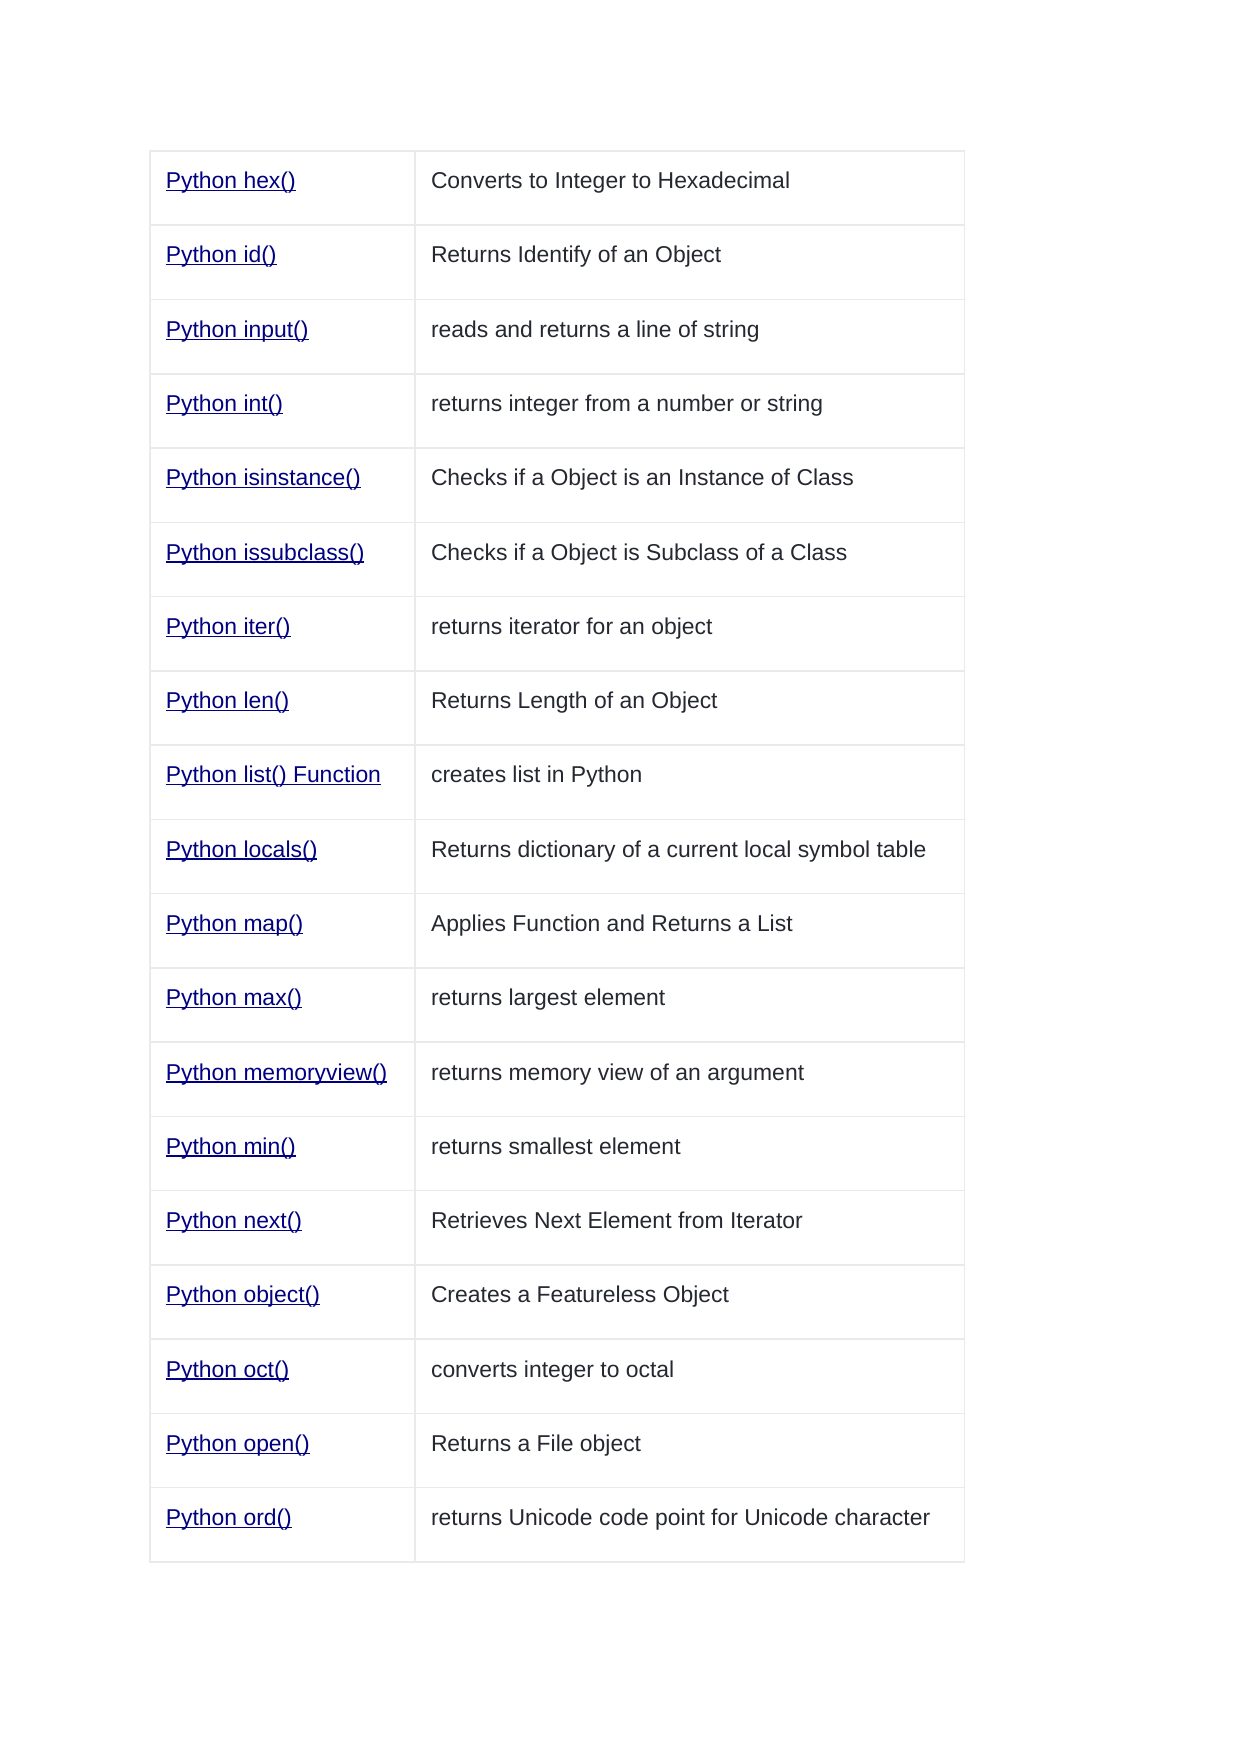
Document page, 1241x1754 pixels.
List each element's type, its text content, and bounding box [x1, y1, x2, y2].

table_cell Python input() [151, 300, 414, 373]
table_cell returns integer from a number or string [416, 375, 964, 447]
table_cell returns memory view of an argument [416, 1043, 964, 1116]
table_cell Converts to Integer to Hexadecimal [416, 152, 964, 224]
table_cell Creates a Featureless Object [416, 1266, 964, 1338]
table_cell Python list() Function [151, 746, 414, 818]
table_cell Python object() [151, 1266, 414, 1338]
table_cell Returns a File object [416, 1414, 964, 1487]
table_cell Python map() [151, 894, 414, 967]
table_cell Python locals() [151, 820, 414, 893]
table_cell Python min() [151, 1117, 414, 1190]
table_cell Applies Function and Returns a List [416, 894, 964, 967]
table_cell Python ord() [151, 1488, 414, 1561]
table_cell Python issubclass() [151, 523, 414, 596]
table_cell Checks if a Object is an Instance of Class [416, 449, 964, 521]
table_cell Python len() [151, 672, 414, 744]
table_cell Checks if a Object is Subclass of a Class [416, 523, 964, 596]
table_cell Returns Identify of an Object [416, 226, 964, 298]
table_cell converts integer to octal [416, 1340, 964, 1413]
table_cell Python isinstance() [151, 449, 414, 521]
table_cell Returns Length of an Object [416, 672, 964, 744]
table_cell Python int() [151, 375, 414, 447]
table_cell reads and returns a line of string [416, 300, 964, 373]
table_cell Python open() [151, 1414, 414, 1487]
table_cell Python iter() [151, 597, 414, 670]
table_cell Retrieves Next Element from Iterator [416, 1191, 964, 1264]
table_cell Python id() [151, 226, 414, 298]
table_cell returns smallest element [416, 1117, 964, 1190]
table_cell Python max() [151, 969, 414, 1041]
table_cell returns largest element [416, 969, 964, 1041]
table_cell returns Unicode code point for Unicode character [416, 1488, 964, 1561]
table_cell Python oct() [151, 1340, 414, 1413]
table_cell Python memoryview() [151, 1043, 414, 1116]
table_cell creates list in Python [416, 746, 964, 818]
table_cell returns iterator for an object [416, 597, 964, 670]
table_cell Returns dictionary of a current local symbol table [416, 820, 964, 893]
table_cell Python next() [151, 1191, 414, 1264]
table_cell Python hex() [151, 152, 414, 224]
